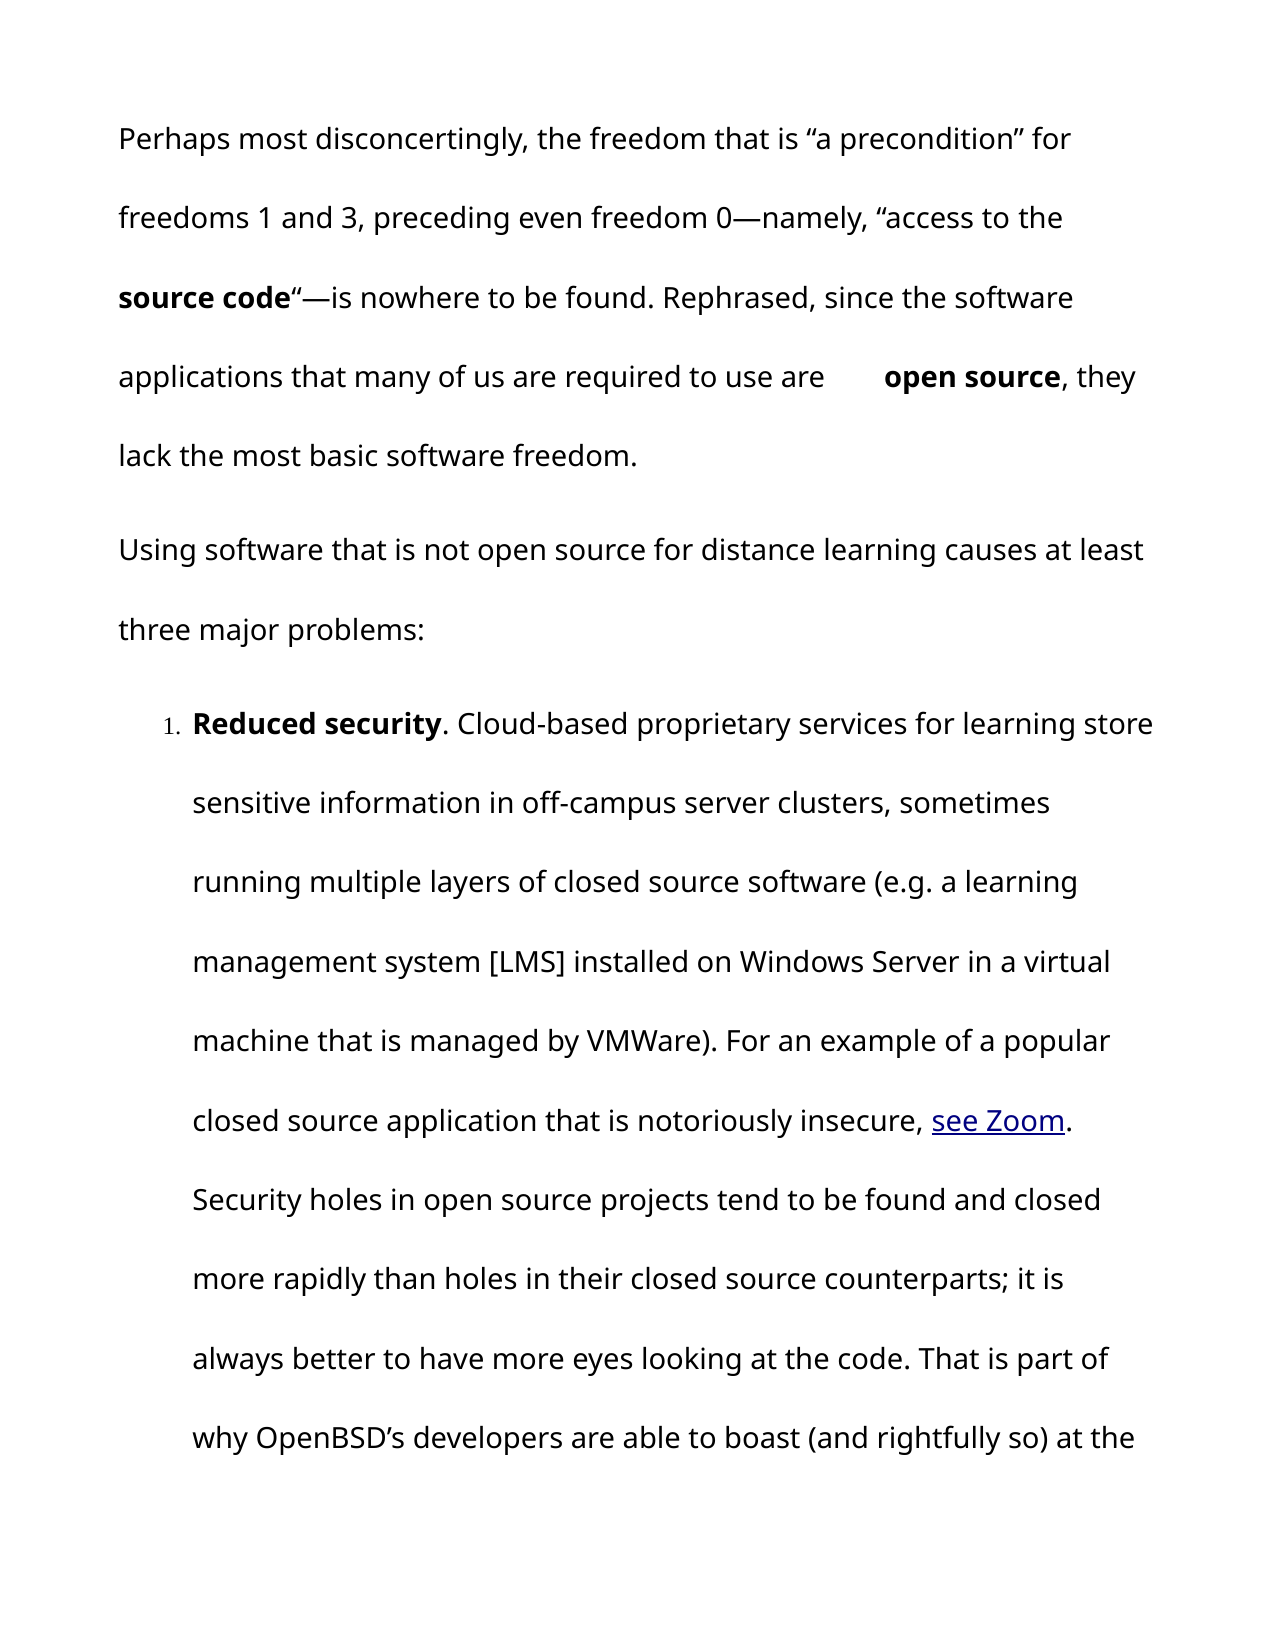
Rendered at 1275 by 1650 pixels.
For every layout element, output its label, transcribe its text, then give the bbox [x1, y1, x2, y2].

list Reduced security. Cloud-based proprietary services for learning store sensitive information in off-campus server clusters, sometimes running multiple layers of closed source software (e.g. a learning management system [LMS] installed on Windows Server in a virtual machine that is managed by VMWare). For an example of a popular closed source application that is notoriously insecure, see Zoom. Security holes in open source projects tend to be found and closed more rapidly than holes in their closed source counterparts; it is always better to have more eyes looking at the code. That is part of why OpenBSD’s developers are able to boast (and rightfully so) at the [162, 703, 1157, 1457]
text Using software that is not open source for distance learning causes at least three major problems: [118, 529, 1157, 649]
text Perhaps most disconcertingly, the freedom that is “a precondition” for freedoms 1 and 3, preceding even freedom 0—namely, “access to the source code“—is nowhere to be found. Rephrased, since the software applications that many of us are required to use are not open source, they lack the most basic software freedom. [118, 118, 1157, 475]
